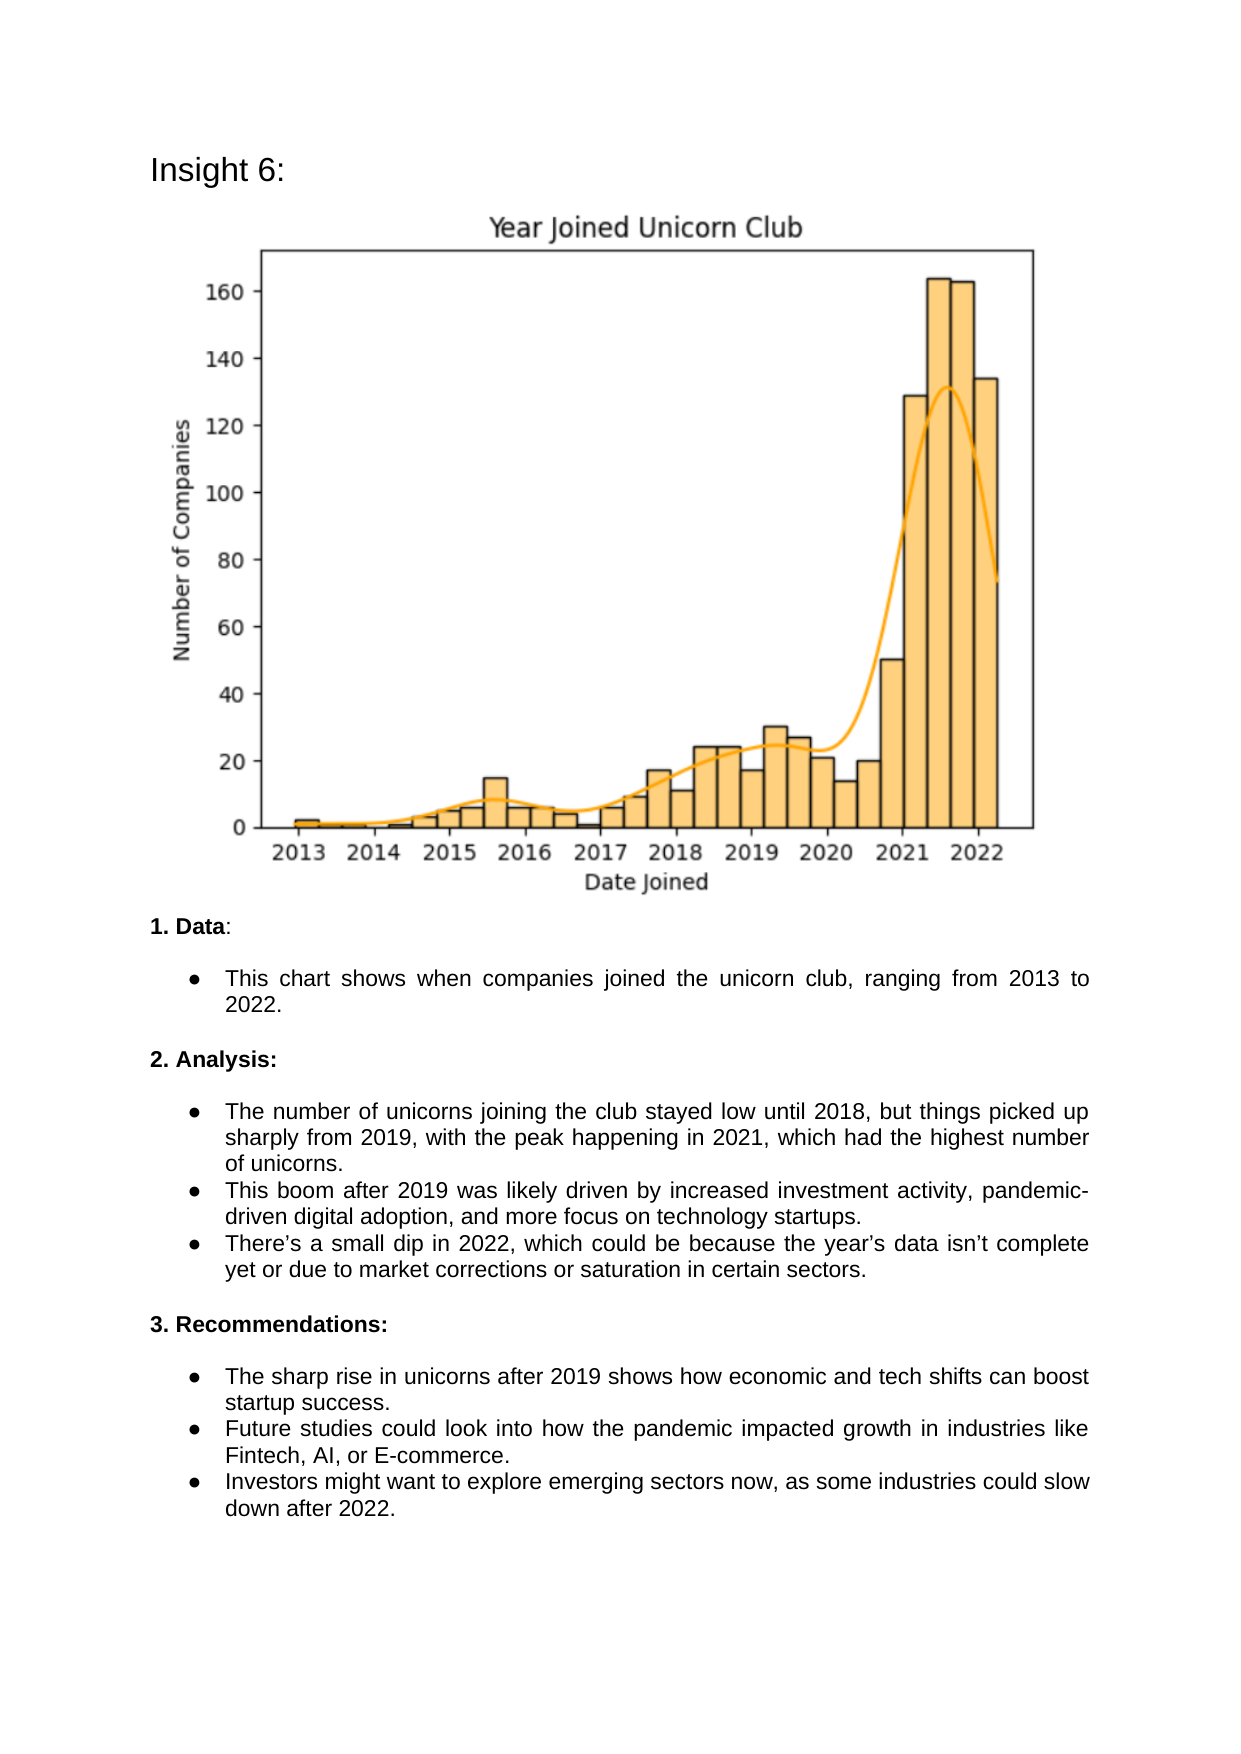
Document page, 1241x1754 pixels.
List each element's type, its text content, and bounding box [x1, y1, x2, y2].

list Future studies could look into how the pandemic impacted growth in industries like Fintech, AI, or E-commerce. [187, 1415, 1090, 1468]
text 3. Recommendations: [150, 1311, 1090, 1338]
subtitle Insight 6: [150, 150, 1090, 188]
list Investors might want to explore emerging sectors now, as some industries could slow down after 2022. [187, 1468, 1090, 1521]
list This boom after 2019 was likely driven by increased investment activity, pandemic-driven digital adoption, and more focus on technology startups. [187, 1177, 1090, 1229]
picture [150, 201, 1091, 910]
text 2. Analysis: [150, 1046, 1090, 1073]
list This chart shows when companies joined the unicorn club, ranging from 2013 to 2022. [187, 964, 1090, 1017]
list The sharp rise in unicorns after 2019 shows how economic and tech shifts can boost startup success. [187, 1363, 1090, 1415]
list There’s a small dip in 2022, which could be because the year’s data isn’t complete yet or due to market corrections or saturation in certain sectors. [187, 1229, 1090, 1282]
text 1. Data: [150, 913, 1090, 939]
list The number of unicorns joining the club stayed low until 2018, but things picked up sharply from 2019, with the peak happening in 2021, which had the highest number of unicorns. [187, 1098, 1090, 1177]
